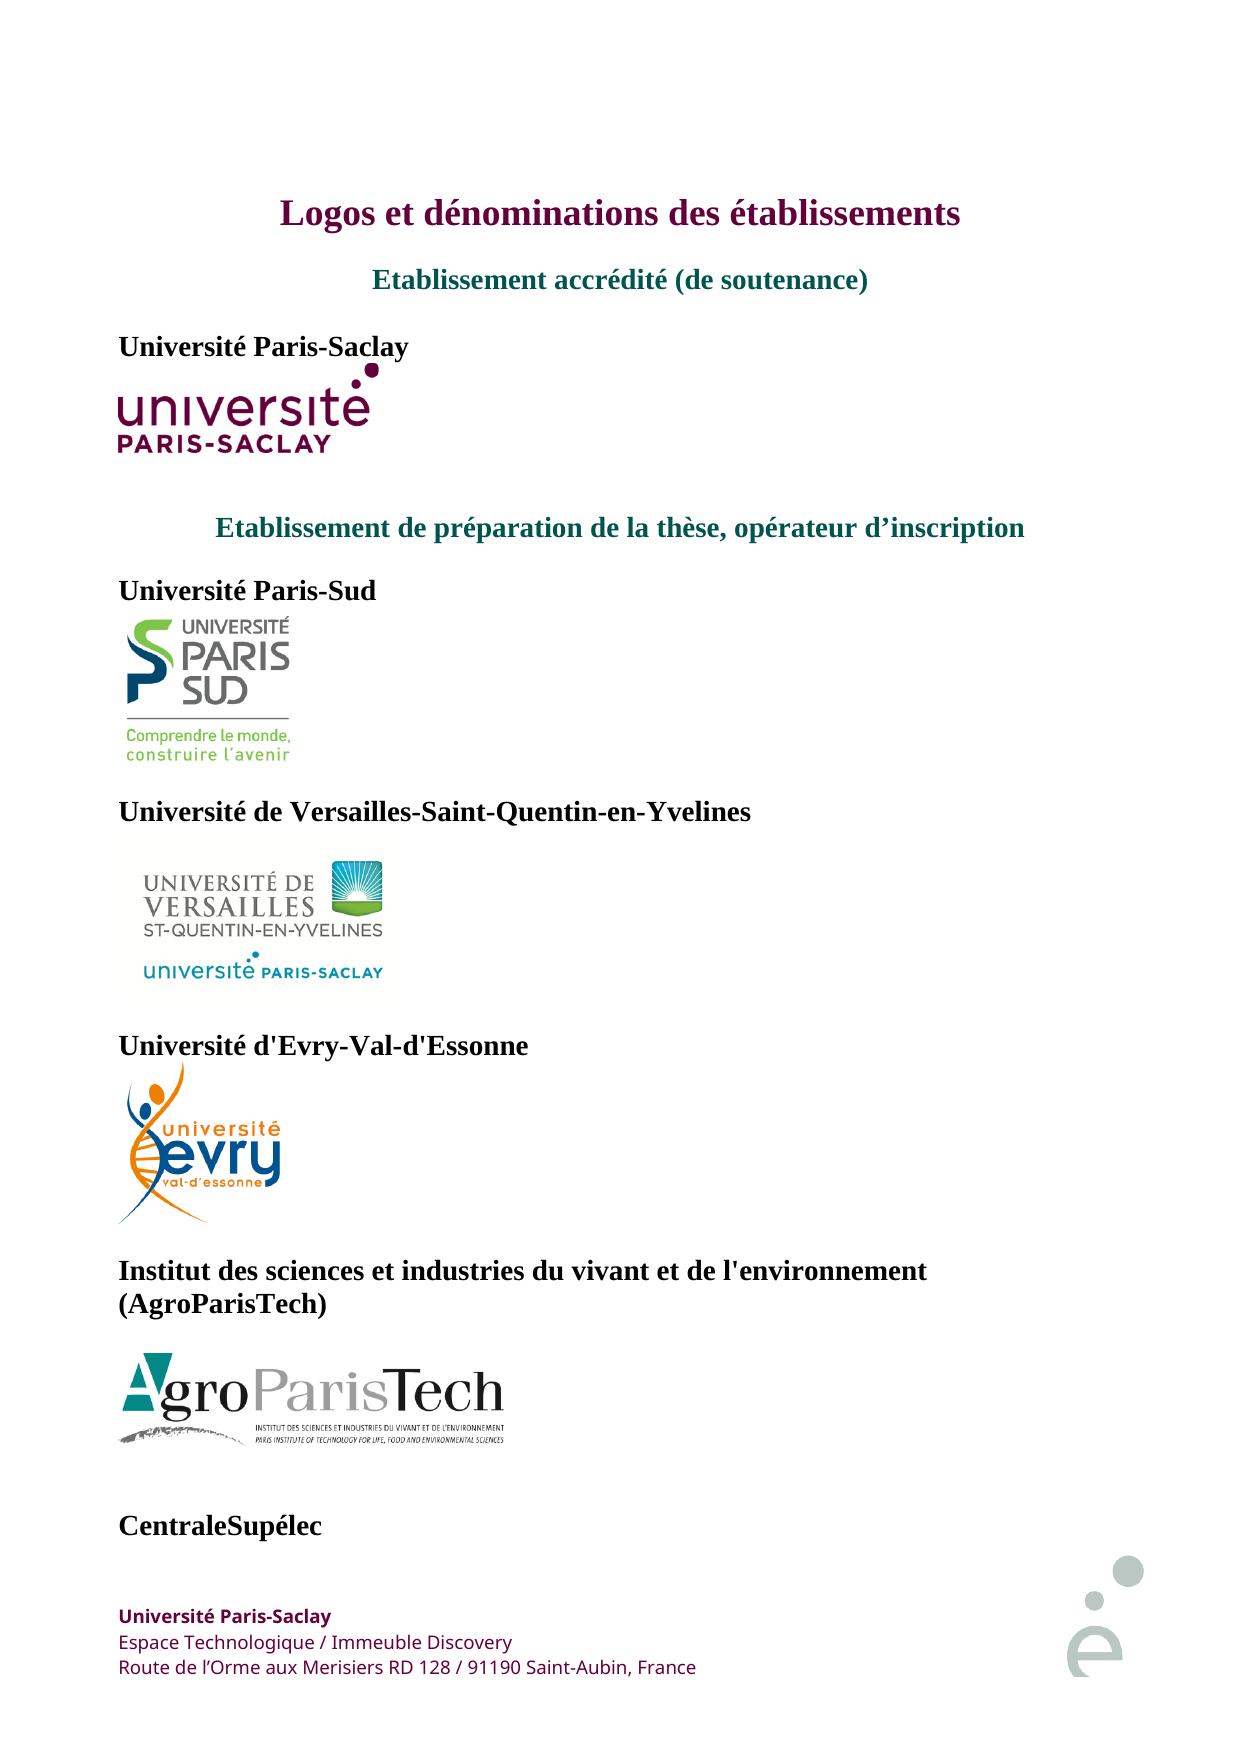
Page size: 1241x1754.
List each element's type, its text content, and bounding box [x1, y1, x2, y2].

text Institut des sciences et industries du vivant et de l'environnement (AgroParisTech) [118, 1253, 1122, 1320]
text CentraleSupélec [118, 1508, 1122, 1542]
text Université d'Evry-Val-d'Essonne [118, 1028, 1122, 1062]
subtitle Logos et dénominations des établissements [118, 191, 1122, 234]
subtitle Université Paris-Sud [118, 573, 1122, 606]
subtitle Université Paris-Saclay [118, 329, 1122, 363]
subtitle Université de Versailles-Saint-Quentin-en-Yvelines [118, 794, 1122, 828]
subtitle Etablissement accrédité (de soutenance) [118, 262, 1122, 296]
text Etablissement de préparation de la thèse, opérateur d’inscription [118, 510, 1122, 544]
